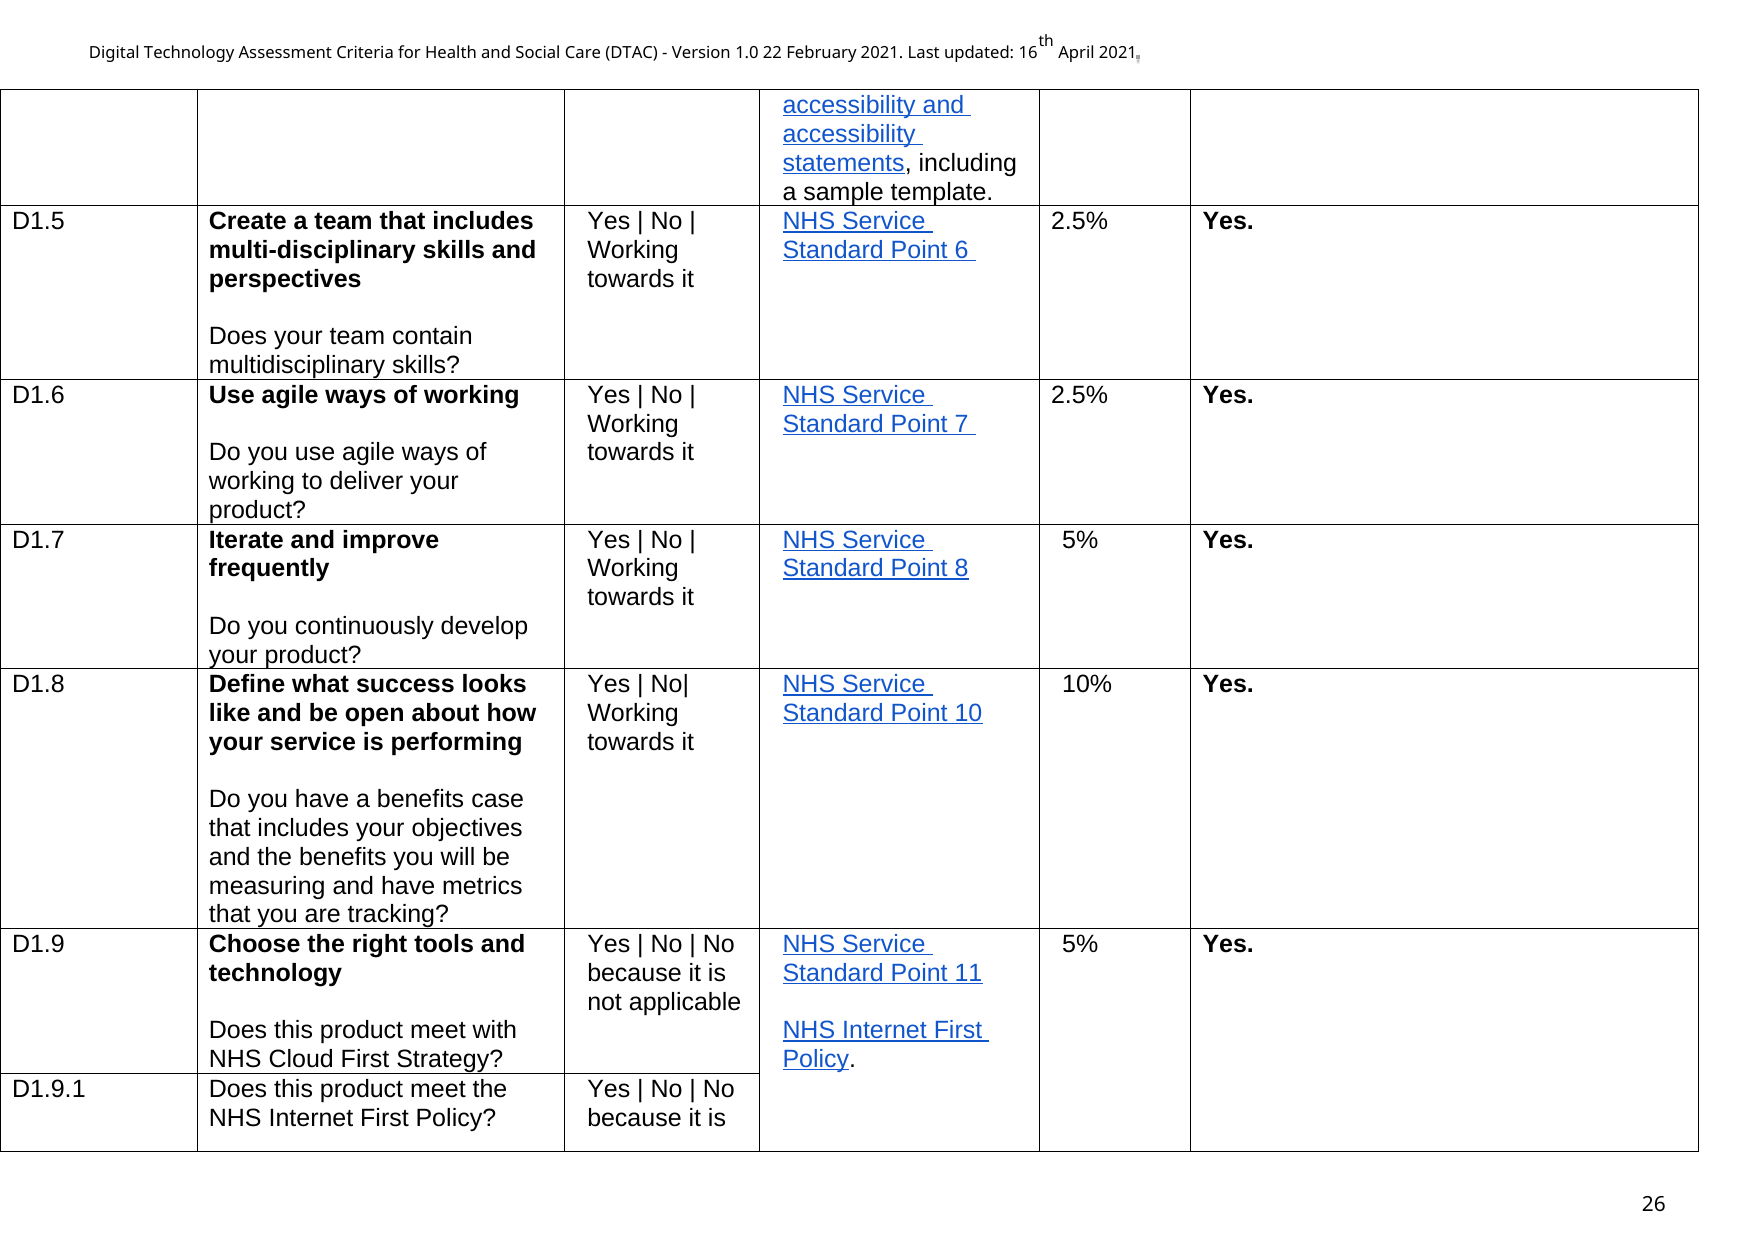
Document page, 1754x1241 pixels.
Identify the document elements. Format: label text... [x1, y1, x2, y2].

table_cell Iterate and improve frequently Do you continuously develop your product? [198, 525, 564, 668]
table_cell Does this product meet the NHS Internet First Policy? [198, 1074, 564, 1151]
table_cell Use agile ways of working Do you use agile ways of working to deliver your product? [198, 380, 564, 523]
table_cell 5% [1040, 929, 1190, 1151]
table_cell Yes. [1191, 929, 1698, 1151]
table_cell NHS Service Standard Point 8 [760, 525, 1039, 668]
table_cell [1191, 90, 1698, 205]
table_cell [1, 90, 197, 205]
table_cell D1.7 [1, 525, 197, 668]
table_cell Yes | No | No because it is not applicable [565, 929, 759, 1073]
table_cell 2.5% [1040, 206, 1190, 379]
table_cell [198, 90, 564, 205]
table_cell Yes. [1191, 669, 1698, 928]
table_cell Create a team that includes multi-disciplinary skills and perspectives Does your team contain multidisciplinary skills? [198, 206, 564, 379]
table_cell Choose the right tools and technology Does this product meet with NHS Cloud First Strategy? [198, 929, 564, 1073]
table_cell D1.6 [1, 380, 197, 523]
table_cell Yes | No | Working towards it [565, 525, 759, 668]
table_cell Yes | No| Working towards it [565, 669, 759, 928]
table_cell D1.9 [1, 929, 197, 1073]
table_cell D1.9.1 [1, 1074, 197, 1151]
table_cell Yes | No | Working towards it [565, 380, 759, 523]
table_cell NHS Service Standard Point 10 [760, 669, 1039, 928]
table_cell 2.5% [1040, 380, 1190, 523]
table_cell Yes | No | No because it is [565, 1074, 759, 1151]
table_cell NHS Service Standard Point 6 [760, 206, 1039, 379]
table_cell NHS Service Standard Point 7 [760, 380, 1039, 523]
table_cell Yes. [1191, 380, 1698, 523]
table_cell 10% [1040, 669, 1190, 928]
table_cell D1.8 [1, 669, 197, 928]
table_cell accessibility and accessibility statements, including a sample template. [760, 90, 1039, 205]
table_cell [565, 90, 759, 205]
table_cell NHS Service Standard Point 11 NHS Internet First Policy. [760, 929, 1039, 1151]
table_cell Yes. [1191, 206, 1698, 379]
table_cell Yes | No | Working towards it [565, 206, 759, 379]
table_cell Define what success looks like and be open about how your service is performing Do you have a benefits case that includes your objectives and the benefits you will be measuring and have metrics that you are tracking? [198, 669, 564, 928]
table_cell 5% [1040, 525, 1190, 668]
table_cell Yes. [1191, 525, 1698, 668]
table_cell [1040, 90, 1190, 205]
table_cell D1.5 [1, 206, 197, 379]
